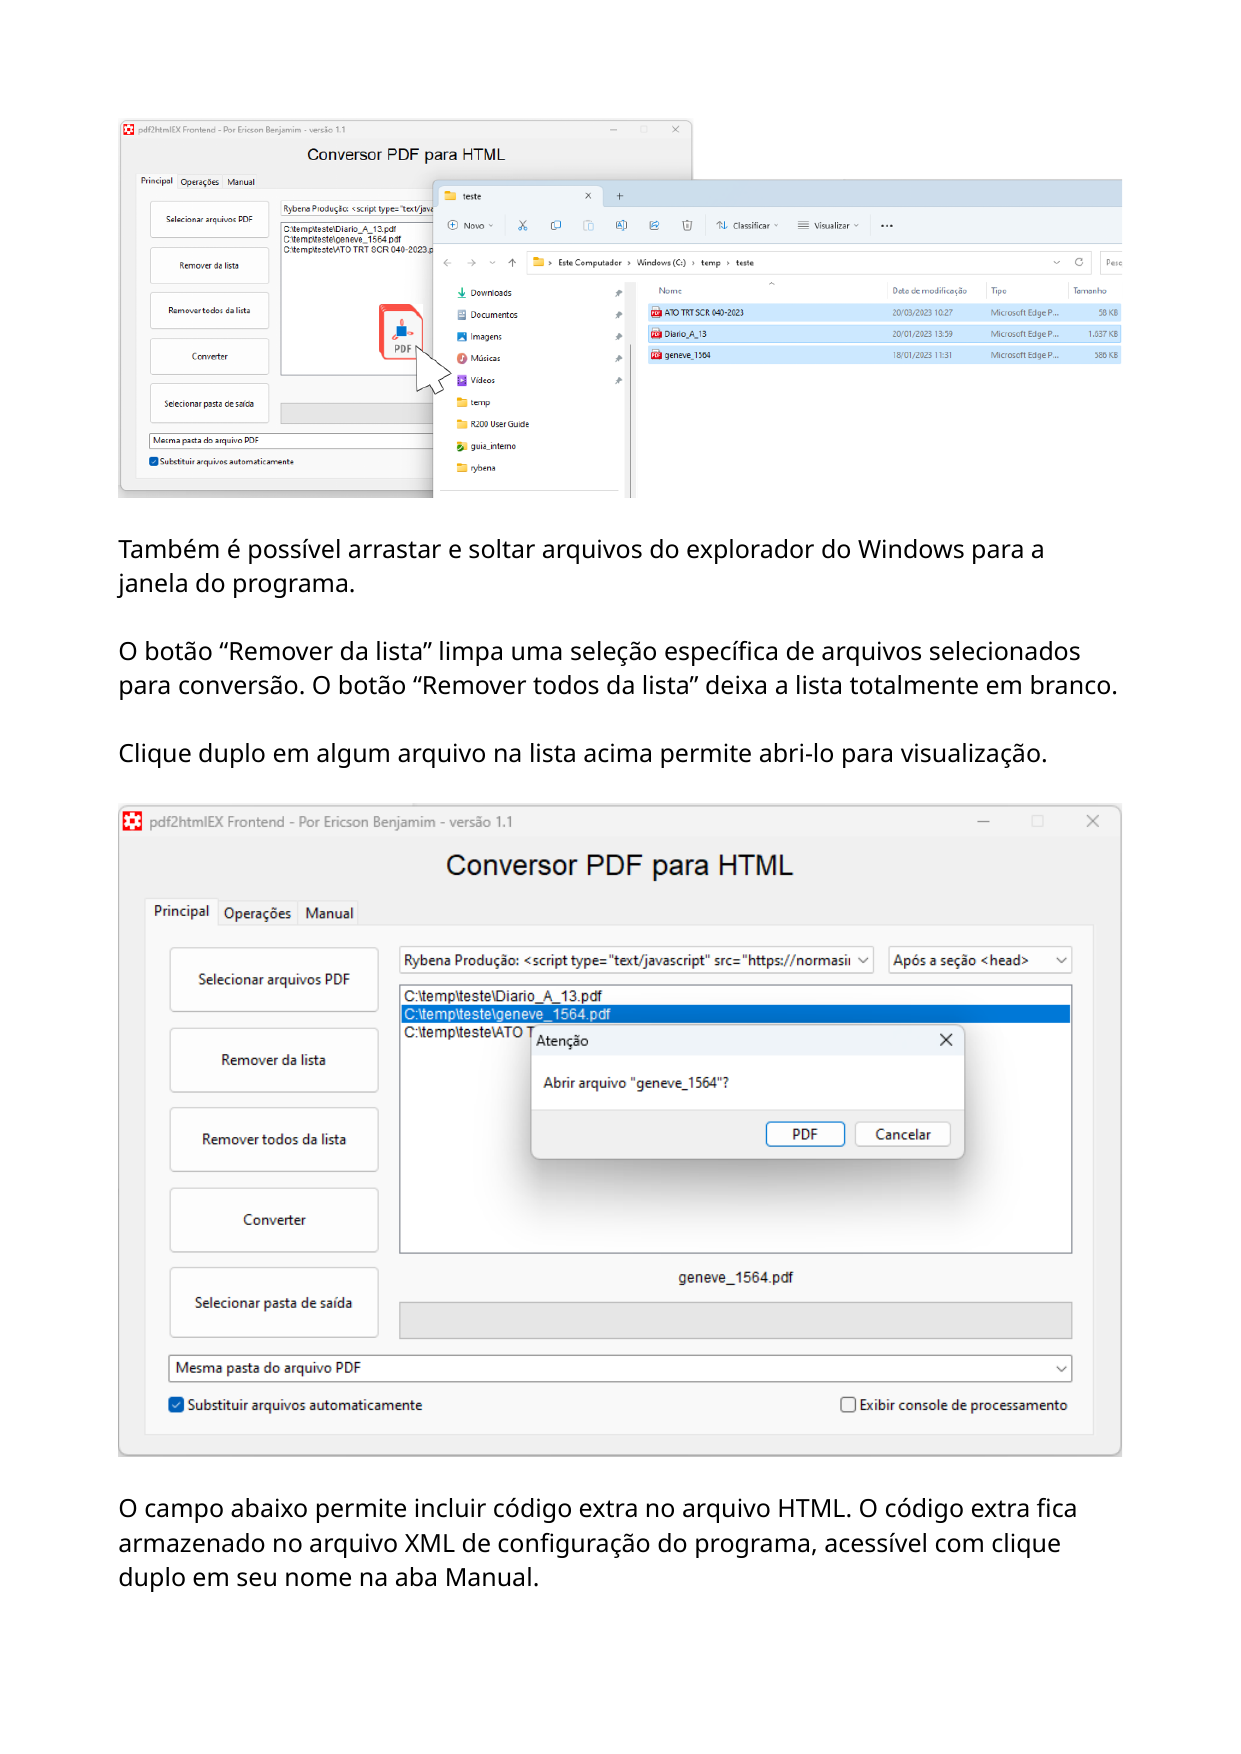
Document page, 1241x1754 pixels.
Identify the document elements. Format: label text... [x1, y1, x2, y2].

text Também é possível arrastar e soltar arquivos do explorador do Windows para a janela do programa. [118, 531, 1122, 599]
text Clique duplo em algum arquivo na lista acima permite abri-lo para visualização. [118, 736, 1122, 770]
text O campo abaixo permite incluir código extra no arquivo HTML. O código extra fica armazenado no arquivo XML de configuração do programa, acessível com clique duplo em seu nome na aba Manual. [118, 1491, 1122, 1593]
picture [118, 118, 1123, 498]
picture [118, 803, 1123, 1457]
text O botão “Remover da lista” limpa uma seleção específica de arquivos selecionados para conversão. O botão “Remover todos da lista” deixa a lista totalmente em branco. [118, 633, 1122, 702]
